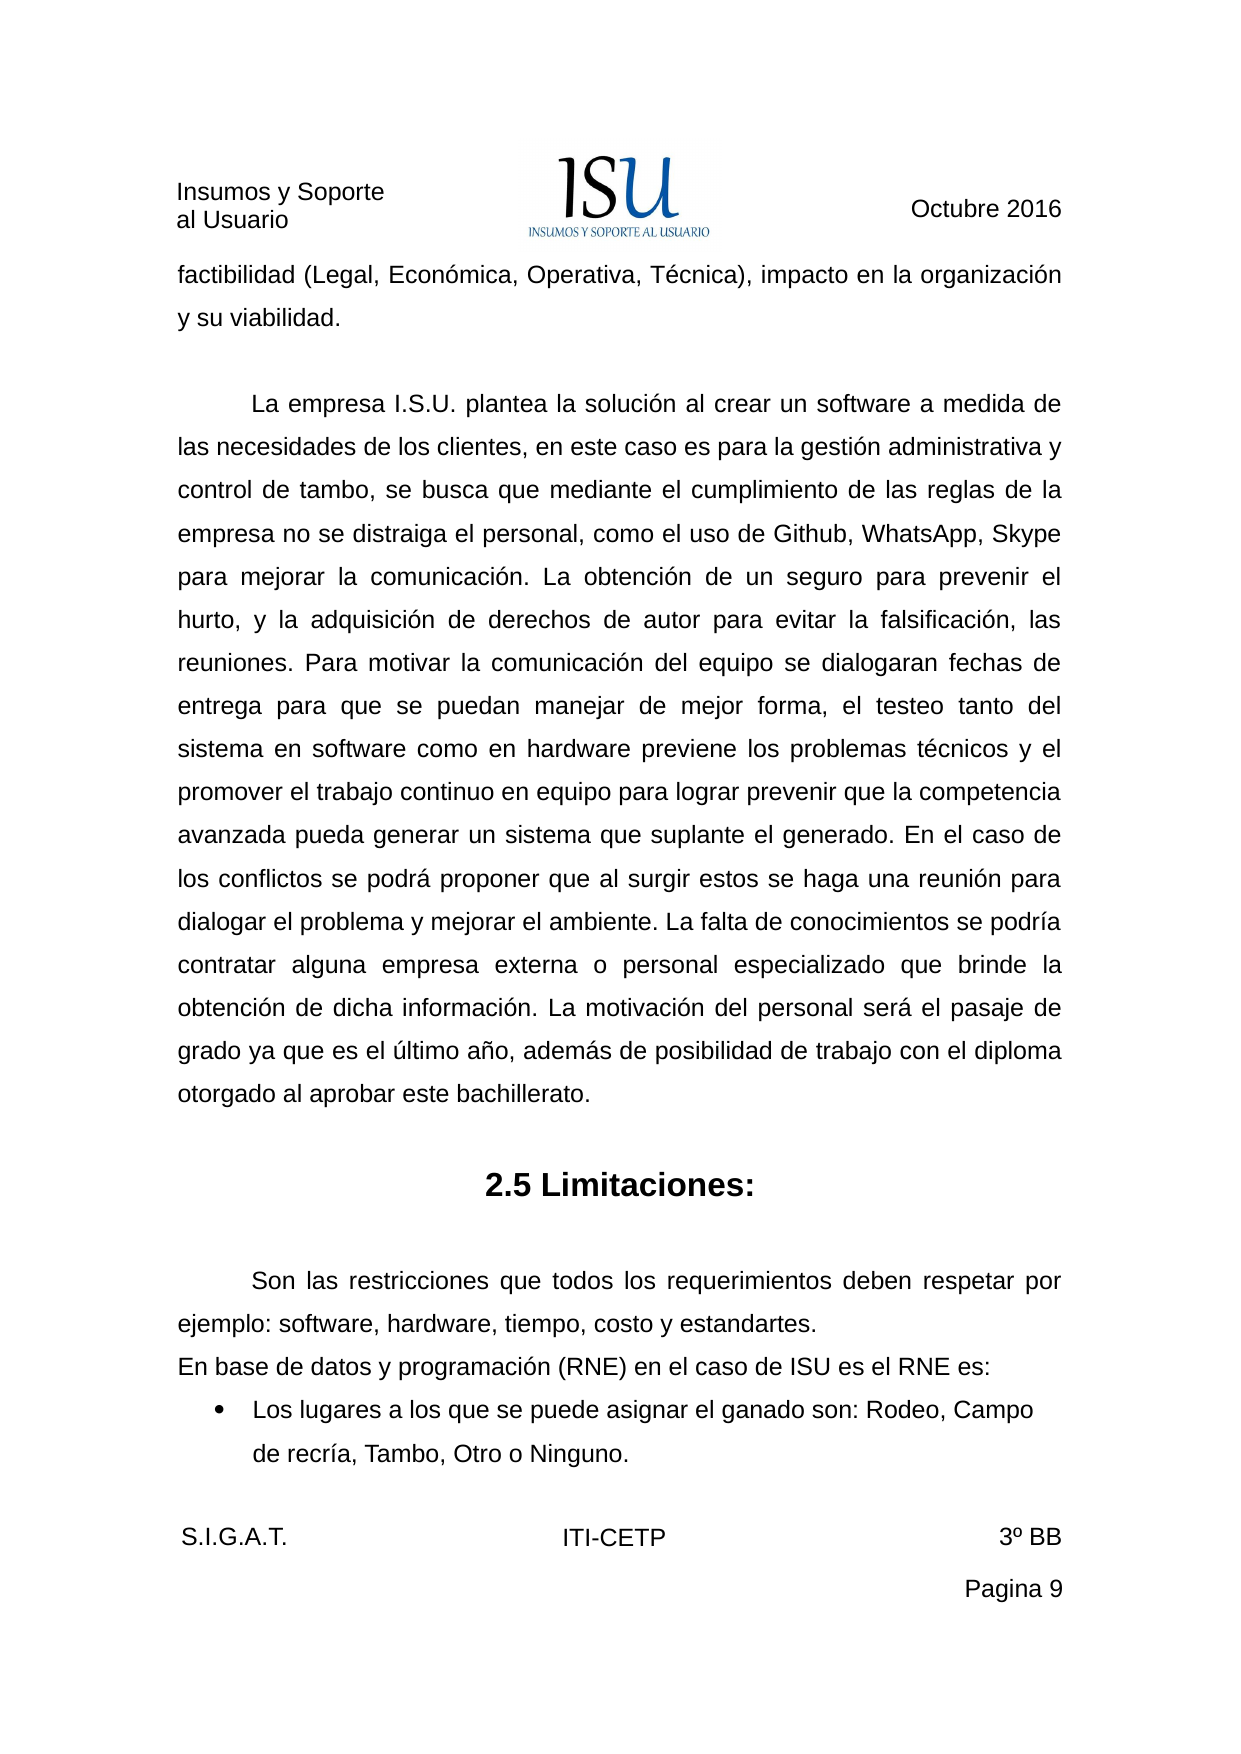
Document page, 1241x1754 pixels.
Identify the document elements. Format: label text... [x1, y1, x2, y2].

picture [517, 138, 723, 252]
text En base de datos y programación (RNE) en el caso de ISU es el RNE es: [177, 1352, 1063, 1381]
list Los lugares a los que se puede asignar el ganado son: Rodeo, Campo de recría, Tambo, Otro o Ninguno. [215, 1396, 1063, 1467]
text factibilidad (Legal, Económica, Operativa, Técnica), impacto en la organización y su viabilidad. [177, 260, 1063, 332]
text Son las restricciones que todos los requerimientos deben respetar por ejemplo: software, hardware, tiempo, costo y estandartes. [177, 1266, 1063, 1338]
text 2.5 Limitaciones: [177, 1165, 1063, 1204]
text La empresa I.S.U. plantea la solución al crear un software a medida de las necesidades de los clientes, en este caso es para la gestión administrativa y control de tambo, se busca que mediante el cumplimiento de las reglas de la empresa no se distraiga el personal, como el uso de Github, WhatsApp, Skype para mejorar la comunicación. La obtención de un seguro para prevenir el hurto, y la adquisición de derechos de autor para evitar la falsificación, las reuniones. Para motivar la comunicación del equipo se dialogaran fechas de entrega para que se puedan manejar de mejor forma, el testeo tanto del sistema en software como en hardware previene los problemas técnicos y el promover el trabajo continuo en equipo para lograr prevenir que la competencia avanzada pueda generar un sistema que suplante el generado. En el caso de los conflictos se podrá proponer que al surgir estos se haga una reunión para dialogar el problema y mejorar el ambiente. La falta de conocimientos se podría contratar alguna empresa externa o personal especializado que brinde la obtención de dicha información. La motivación del personal será el pasaje de grado ya que es el último año, además de posibilidad de trabajo con el diploma otorgado al aprobar este bachillerato. [177, 389, 1063, 1108]
